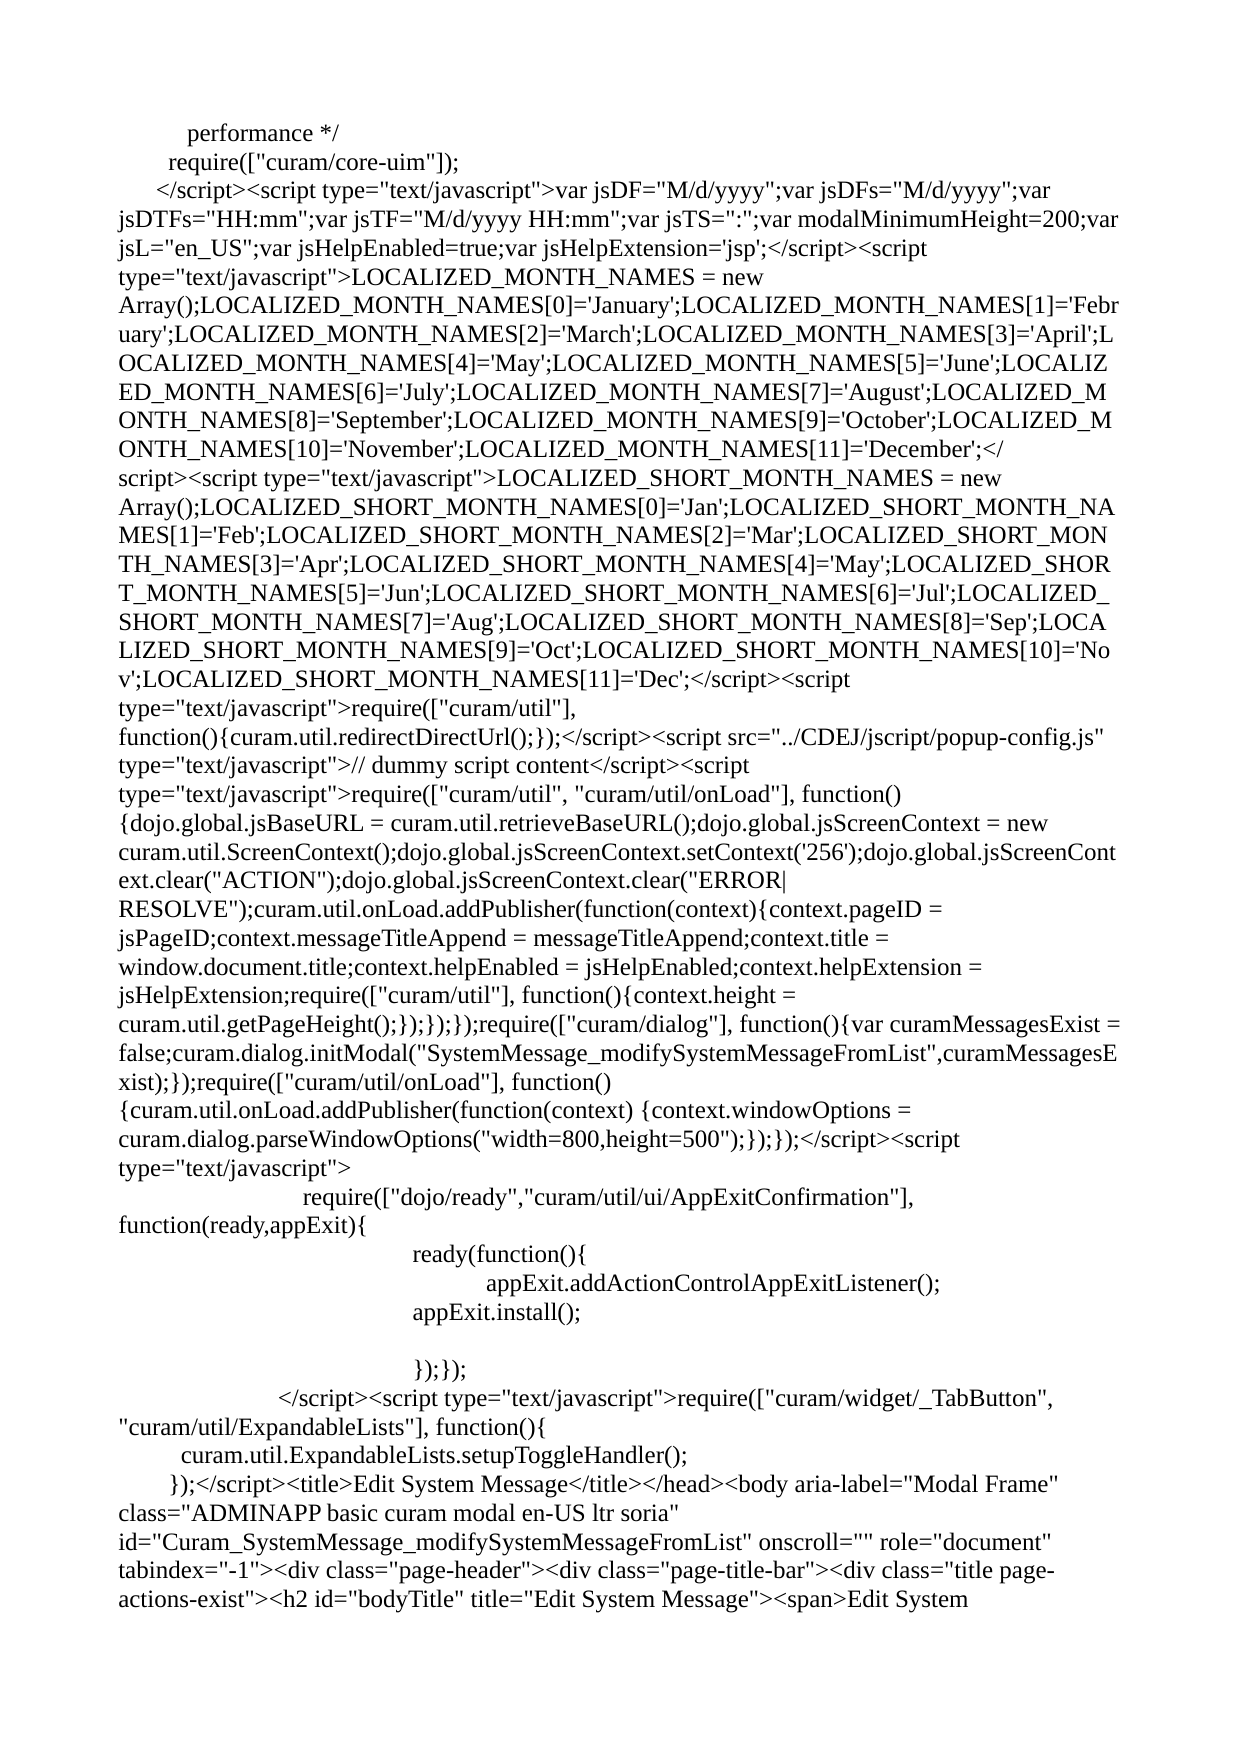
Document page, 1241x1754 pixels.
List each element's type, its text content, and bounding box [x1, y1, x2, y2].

text curam.util.ExpandableLists.setupToggleHandler(); [118, 1441, 1122, 1469]
text });</script><title>Edit System Message</title></head><body aria-label="Modal Frame" class="ADMINAPP basic curam modal en-US ltr soria" id="Curam_SystemMessage_modifySystemMessageFromList" onscroll="" role="document" tabindex="-1"><div class="page-header"><div class="page-title-bar"><div class="title page-actions-exist"><h2 id="bodyTitle" title="Edit System Message"><span>Edit System [118, 1469, 1122, 1613]
text require(["dojo/ready","curam/util/ui/AppExitConfirmation"], function(ready,appExit){ [118, 1182, 1122, 1239]
text performance */ [118, 118, 1122, 147]
text });}); [118, 1354, 1122, 1383]
text appExit.addActionControlAppExitListener(); [118, 1268, 1122, 1297]
text ready(function(){ [118, 1239, 1122, 1268]
text require(["curam/core-uim"]); [118, 147, 1122, 176]
text appExit.install(); [118, 1297, 1122, 1326]
text </script><script type="text/javascript">require(["curam/widget/_TabButton", "curam/util/ExpandableLists"], function(){ [118, 1383, 1122, 1441]
text </script><script type="text/javascript">var jsDF="M/d/yyyy";var jsDFs="M/d/yyyy";var jsDTFs="HH:mm";var jsTF="M/d/yyyy HH:mm";var jsTS=":";var modalMinimumHeight=200;var jsL="en_US";var jsHelpEnabled=true;var jsHelpExtension='jsp';</script><script type="text/javascript">LOCALIZED_MONTH_NAMES = new Array();LOCALIZED_MONTH_NAMES[0]='January';LOCALIZED_MONTH_NAMES[1]='February';LOCALIZED_MONTH_NAMES[2]='March';LOCALIZED_MONTH_NAMES[3]='April';LOCALIZED_MONTH_NAMES[4]='May';LOCALIZED_MONTH_NAMES[5]='June';LOCALIZED_MONTH_NAMES[6]='July';LOCALIZED_MONTH_NAMES[7]='August';LOCALIZED_MONTH_NAMES[8]='September';LOCALIZED_MONTH_NAMES[9]='October';LOCALIZED_MONTH_NAMES[10]='November';LOCALIZED_MONTH_NAMES[11]='December';</script><script type="text/javascript">LOCALIZED_SHORT_MONTH_NAMES = new Array();LOCALIZED_SHORT_MONTH_NAMES[0]='Jan';LOCALIZED_SHORT_MONTH_NAMES[1]='Feb';LOCALIZED_SHORT_MONTH_NAMES[2]='Mar';LOCALIZED_SHORT_MONTH_NAMES[3]='Apr';LOCALIZED_SHORT_MONTH_NAMES[4]='May';LOCALIZED_SHORT_MONTH_NAMES[5]='Jun';LOCALIZED_SHORT_MONTH_NAMES[6]='Jul';LOCALIZED_SHORT_MONTH_NAMES[7]='Aug';LOCALIZED_SHORT_MONTH_NAMES[8]='Sep';LOCALIZED_SHORT_MONTH_NAMES[9]='Oct';LOCALIZED_SHORT_MONTH_NAMES[10]='Nov';LOCALIZED_SHORT_MONTH_NAMES[11]='Dec';</script><script type="text/javascript">require(["curam/util"], function(){curam.util.redirectDirectUrl();});</script><script src="../CDEJ/jscript/popup-config.js" type="text/javascript">// dummy script content</script><script type="text/javascript">require(["curam/util", "curam/util/onLoad"], function(){dojo.global.jsBaseURL = curam.util.retrieveBaseURL();dojo.global.jsScreenContext = new curam.util.ScreenContext();dojo.global.jsScreenContext.setContext('256');dojo.global.jsScreenContext.clear("ACTION");dojo.global.jsScreenContext.clear("ERROR|RESOLVE");curam.util.onLoad.addPublisher(function(context){context.pageID = jsPageID;context.messageTitleAppend = messageTitleAppend;context.title = window.document.title;context.helpEnabled = jsHelpEnabled;context.helpExtension = jsHelpExtension;require(["curam/util"], function(){context.height = curam.util.getPageHeight();});});});require(["curam/dialog"], function(){var curamMessagesExist = false;curam.dialog.initModal("SystemMessage_modifySystemMessageFromList",curamMessagesExist);});require(["curam/util/onLoad"], function(){curam.util.onLoad.addPublisher(function(context) {context.windowOptions = curam.dialog.parseWindowOptions("width=800,height=500");});});</script><script type="text/javascript"> [118, 176, 1122, 1182]
